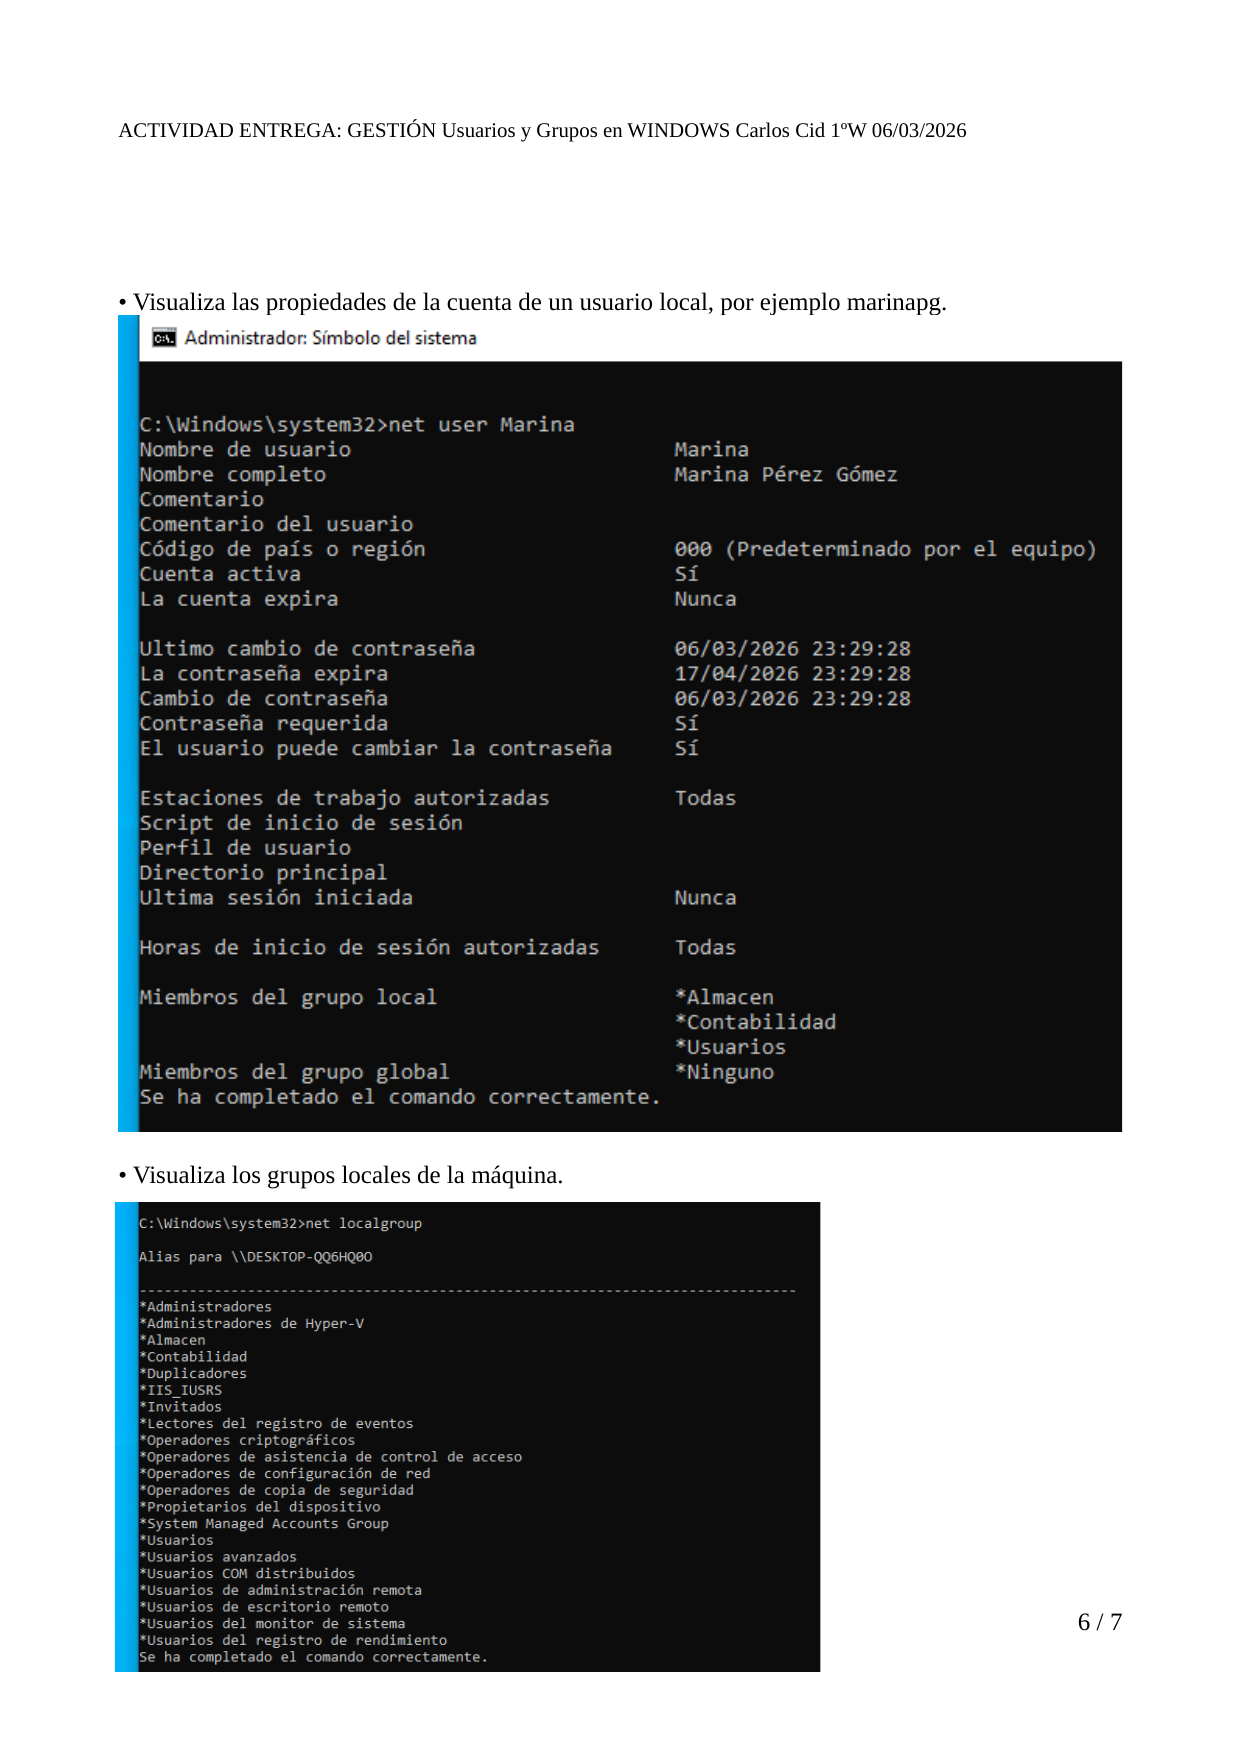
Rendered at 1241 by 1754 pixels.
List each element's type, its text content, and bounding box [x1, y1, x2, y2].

text • Visualiza las propiedades de la cuenta de un usuario local, por ejemplo marinapg. [118, 287, 1122, 315]
picture [139, 1202, 821, 1672]
picture [139, 315, 1123, 1132]
text • Visualiza los grupos locales de la máquina. [118, 1160, 1122, 1189]
